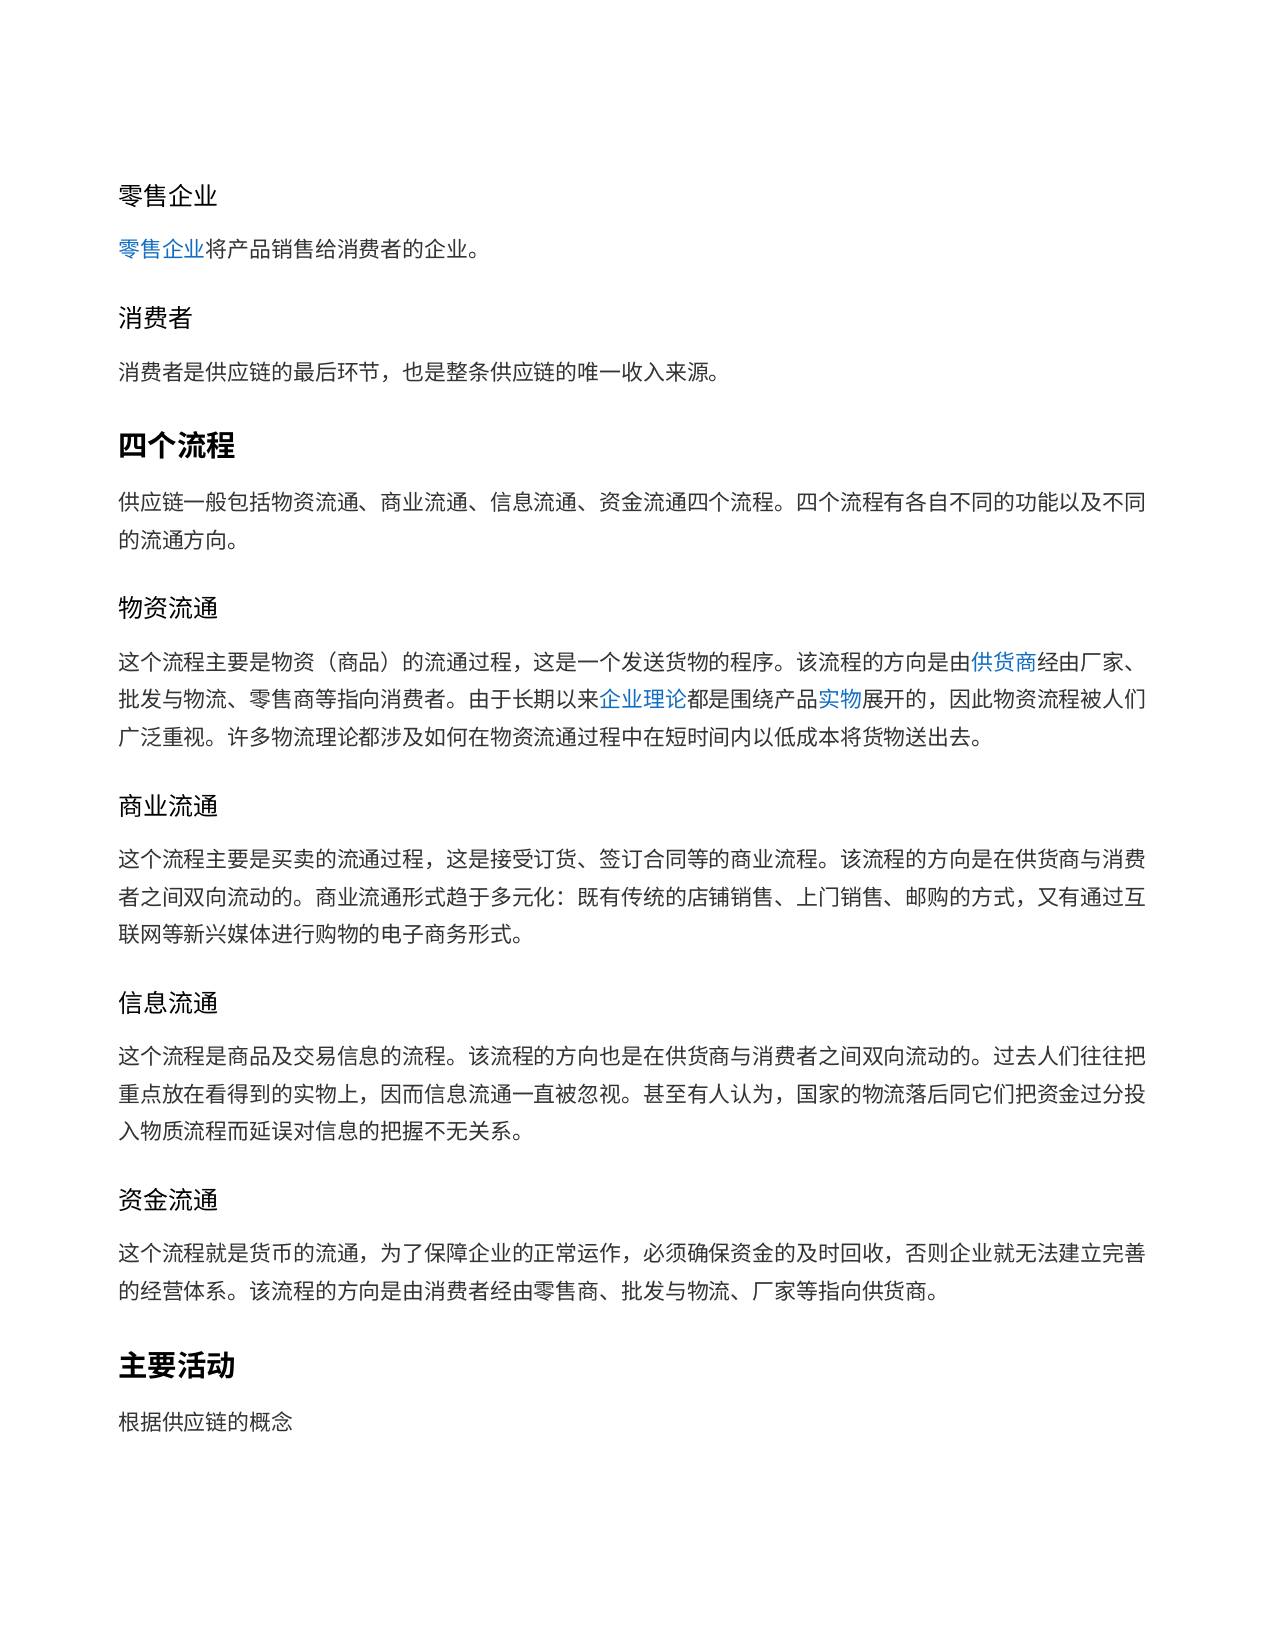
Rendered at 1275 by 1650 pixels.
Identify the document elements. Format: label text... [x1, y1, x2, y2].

subtitle 消费者 [118, 298, 1157, 335]
text 根据供应链的概念 [118, 1397, 1157, 1434]
subtitle 四个流程 [118, 423, 1157, 465]
subtitle 零售企业 [118, 176, 1157, 213]
text 这个流程就是货币的流通，为了保障企业的正常运作，必须确保资金的及时回收，否则企业就无法建立完善的经营体系。该流程的方向是由消费者经由零售商、批发与物流、厂家等指向供货商。 [118, 1229, 1157, 1304]
text 这个流程主要是买卖的流通过程，这是接受订货、签订合同等的商业流程。该流程的方向是在供货商与消费者之间双向流动的。商业流通形式趋于多元化：既有传统的店铺销售、上门销售、邮购的方式，又有通过互联网等新兴媒体进行购物的电子商务形式。 [118, 835, 1157, 947]
subtitle 主要活动 [118, 1342, 1157, 1384]
subtitle 物资流通 [118, 589, 1157, 625]
text 这个流程是商品及交易信息的流程。该流程的方向也是在供货商与消费者之间双向流动的。过去人们往往把重点放在看得到的实物上，因而信息流通一直被忽视。甚至有人认为，国家的物流落后同它们把资金过分投入物质流程而延误对信息的把握不无关系。 [118, 1032, 1157, 1144]
subtitle 商业流通 [118, 786, 1157, 822]
text 供应链一般包括物资流通、商业流通、信息流通、资金流通四个流程。四个流程有各自不同的功能以及不同的流通方向。 [118, 478, 1157, 553]
text 这个流程主要是物资（商品）的流通过程，这是一个发送货物的程序。该流程的方向是由供货商经由厂家、批发与物流、零售商等指向消费者。由于长期以来企业理论都是围绕产品实物展开的，因此物资流程被人们广泛重视。许多物流理论都涉及如何在物资流通过程中在短时间内以低成本将货物送出去。 [118, 637, 1157, 750]
text 零售企业将产品销售给消费者的企业。 [118, 225, 1157, 263]
text 消费者是供应链的最后环节，也是整条供应链的唯一收入来源。 [118, 347, 1157, 385]
subtitle 资金流通 [118, 1180, 1157, 1217]
subtitle 信息流通 [118, 983, 1157, 1019]
